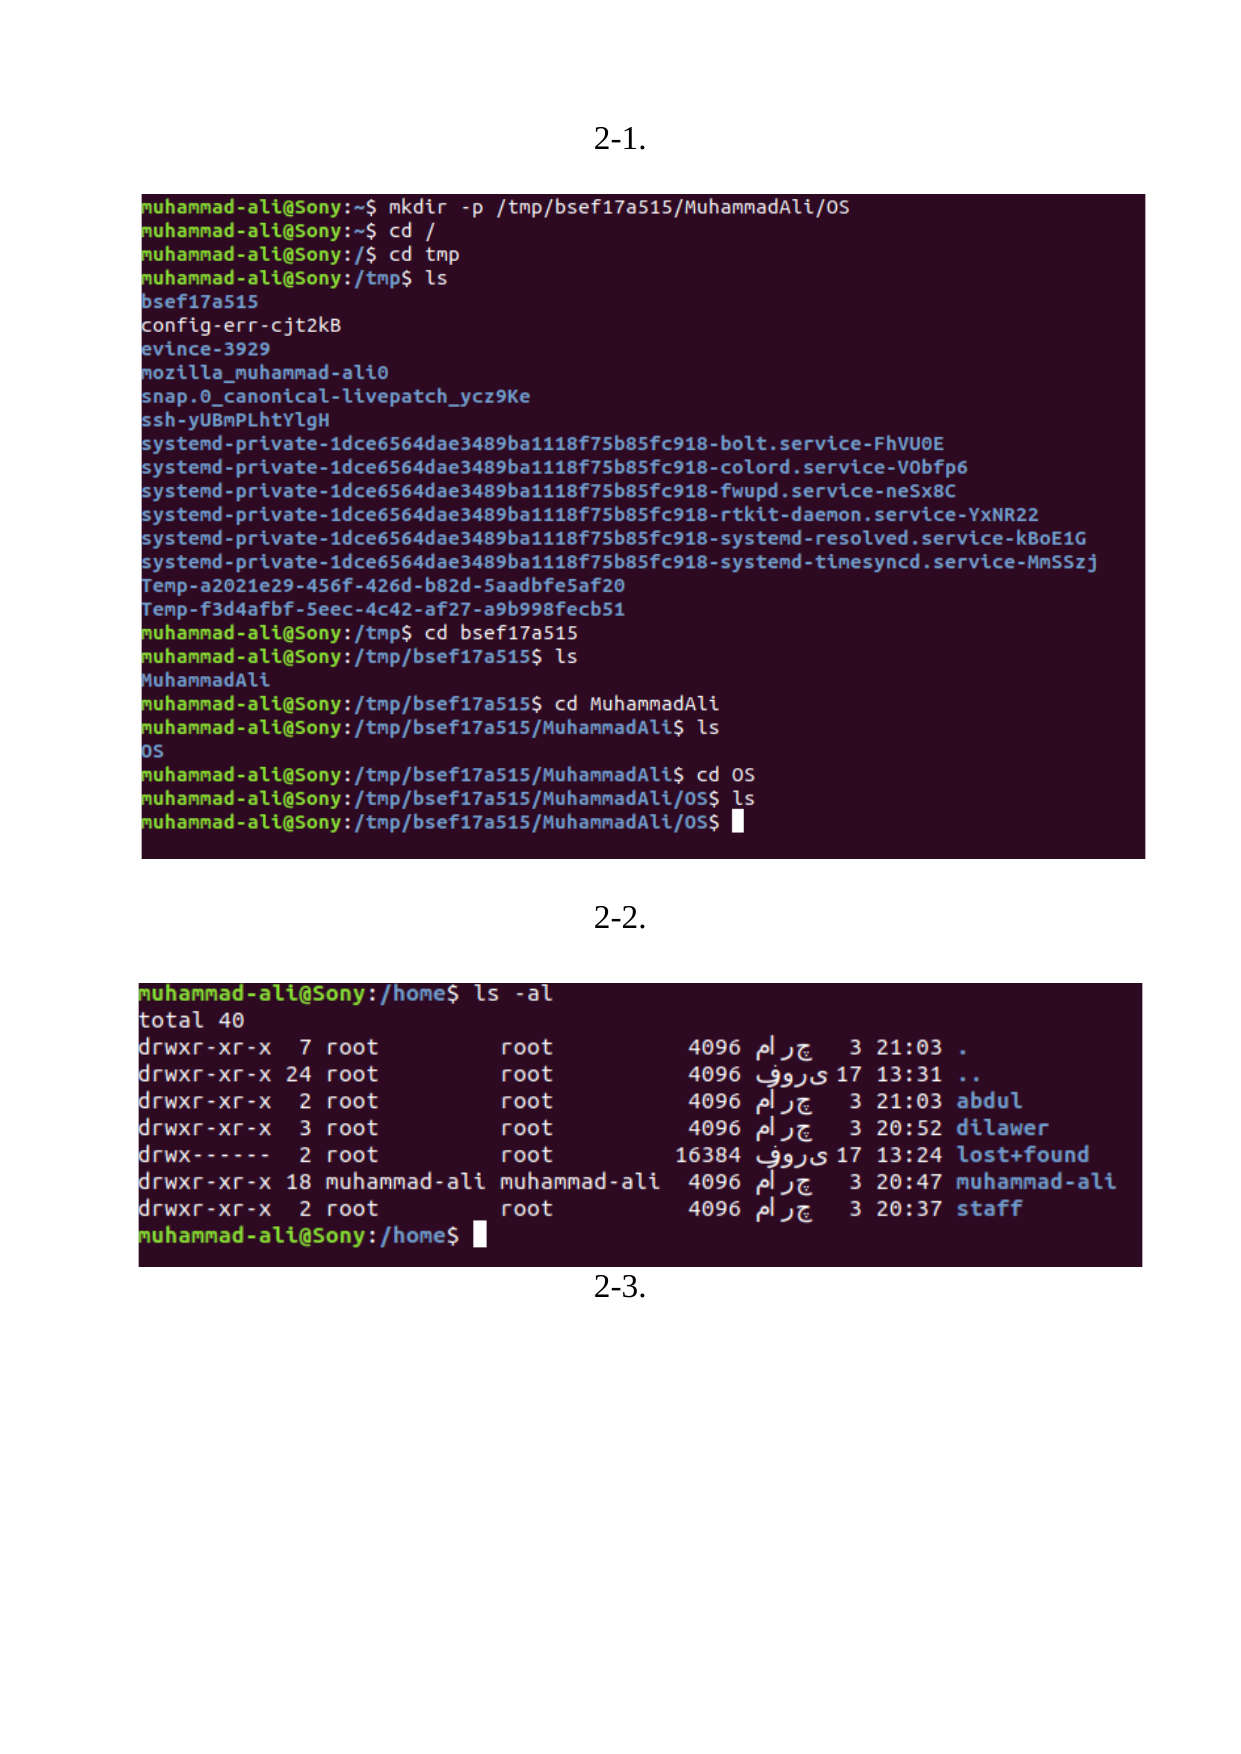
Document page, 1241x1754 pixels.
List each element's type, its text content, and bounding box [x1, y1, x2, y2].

picture [138, 983, 1143, 1267]
picture [141, 194, 1146, 859]
text 2-3. [118, 974, 1122, 1305]
text 2-2. [118, 897, 1122, 935]
text 2-1. [118, 118, 1122, 156]
